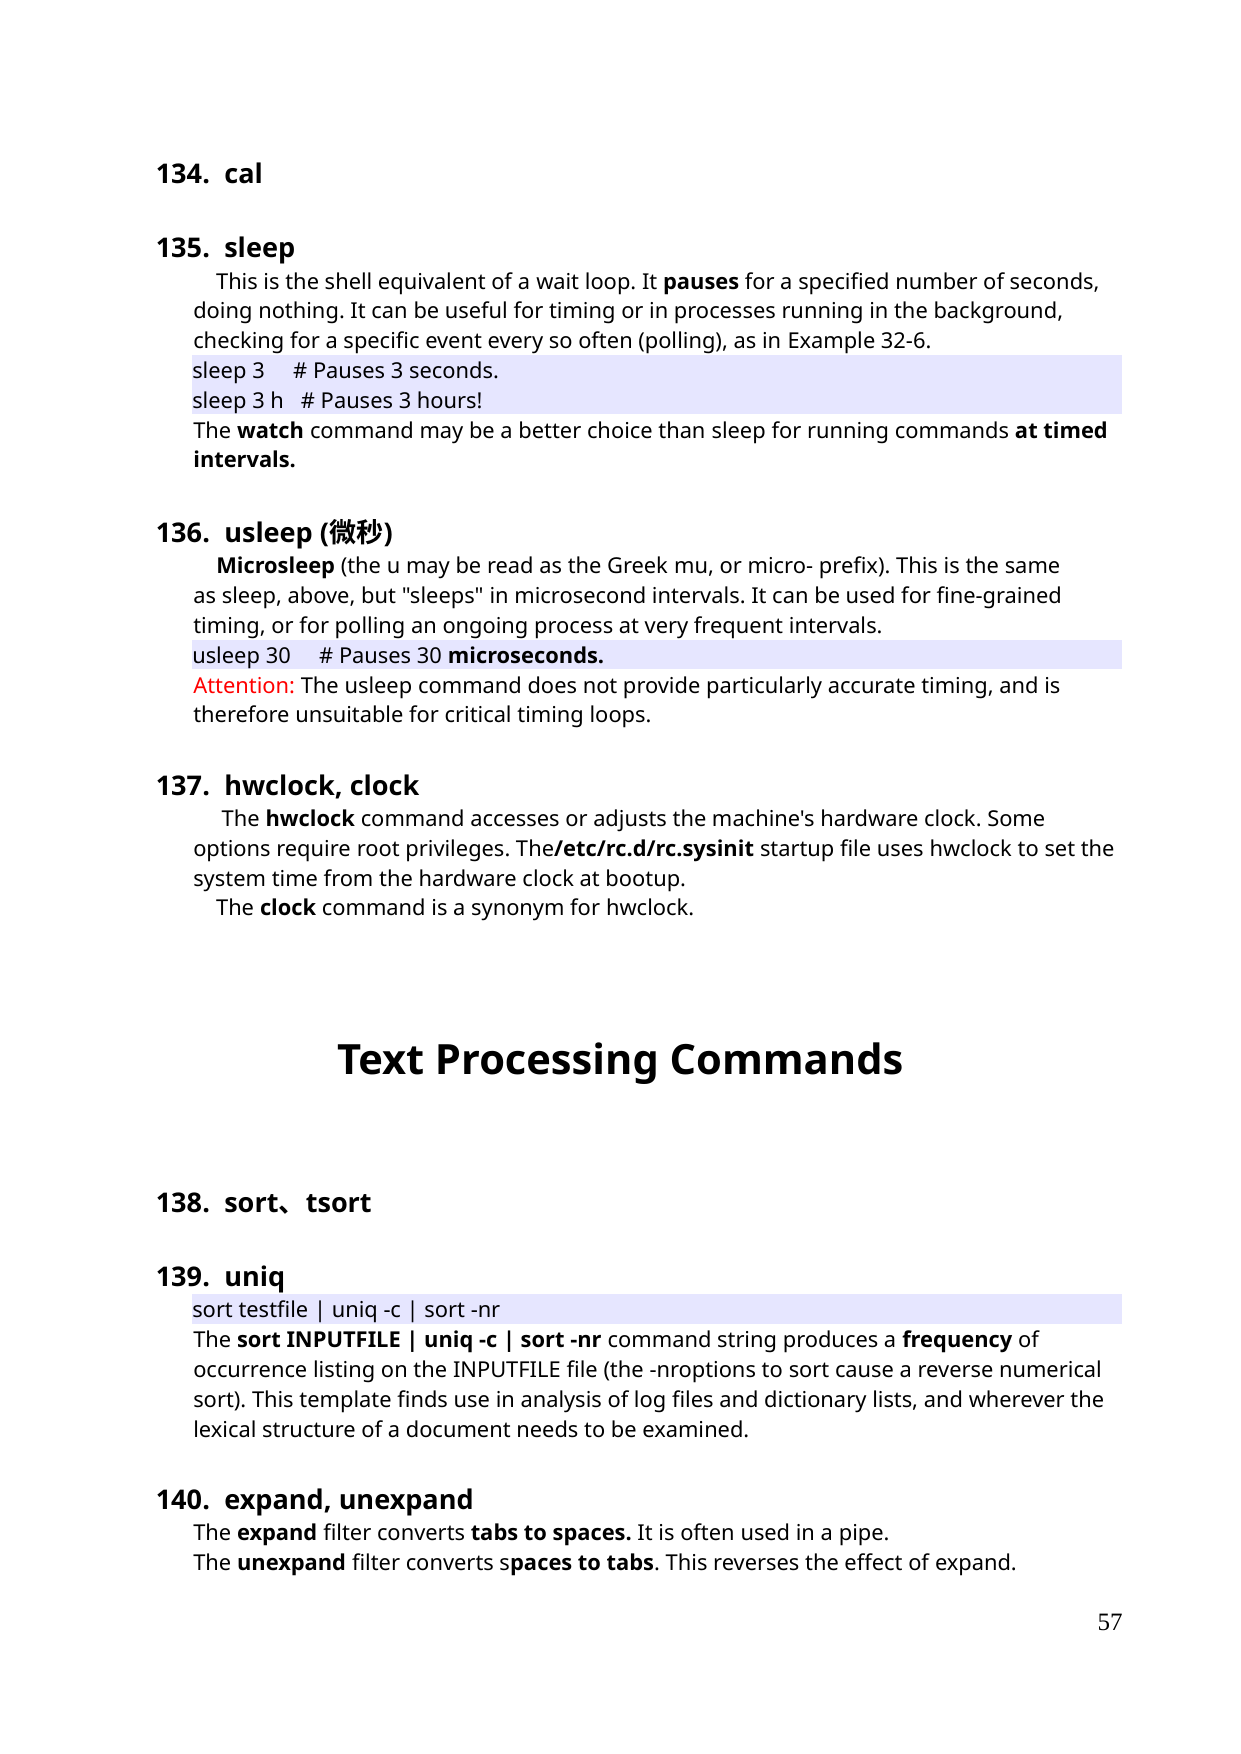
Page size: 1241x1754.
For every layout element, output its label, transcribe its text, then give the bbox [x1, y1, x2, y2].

list cal [156, 155, 1122, 192]
subtitle Text Processing Commands [118, 1029, 1122, 1086]
list expand, unexpand [156, 1480, 1122, 1517]
list The watch command may be a better choice than sleep for running commands at timed intervals. [156, 414, 1122, 474]
list usleep 30 # Pauses 30 microseconds. [192, 640, 1122, 669]
list The unexpand filter converts spaces to tabs. This reverses the effect of expand. [156, 1547, 1122, 1577]
list sleep 3 h # Pauses 3 hours! [192, 385, 1122, 414]
list sort testfile | uniq -c | sort -nr [192, 1294, 1122, 1324]
list hwclock, clock [156, 766, 1122, 803]
list Attention: The usleep command does not provide particularly accurate timing, and is therefore unsuitable for critical timing loops. [156, 669, 1122, 729]
list sleep [156, 229, 1122, 266]
list The clock command is a synonym for hwclock. [156, 892, 1122, 922]
list The sort INPUTFILE | uniq -c | sort -nr command string produces a frequency of occurrence listing on the INPUTFILE file (the -nroptions to sort cause a reverse numerical sort). This template finds use in analysis of log files and dictionary lists, and wherever the lexical structure of a document needs to be examined. [156, 1324, 1122, 1443]
list This is the shell equivalent of a wait loop. It pauses for a specified number of seconds, doing nothing. It can be useful for timing or in processes running in the background, checking for a specific event every so often (polling), as in Example 32-6. [156, 266, 1122, 355]
list sleep 3 # Pauses 3 seconds. [192, 355, 1122, 385]
list usleep (微秒) [156, 511, 1122, 550]
list uniq [156, 1258, 1122, 1294]
list sort、tsort [156, 1181, 1122, 1221]
list The hwclock command accesses or adjusts the machine's hardware clock. Some options require root privileges. The/etc/rc.d/rc.sysinit startup file uses hwclock to set the system time from the hardware clock at bootup. [156, 803, 1122, 892]
list The expand filter converts tabs to spaces. It is often used in a pipe. [156, 1517, 1122, 1547]
list Microsleep (the u may be read as the Greek mu, or micro- prefix). This is the same as sleep, above, but "sleeps" in microsecond intervals. It can be used for fine-grained timing, or for polling an ongoing process at very frequent intervals. [156, 550, 1122, 640]
